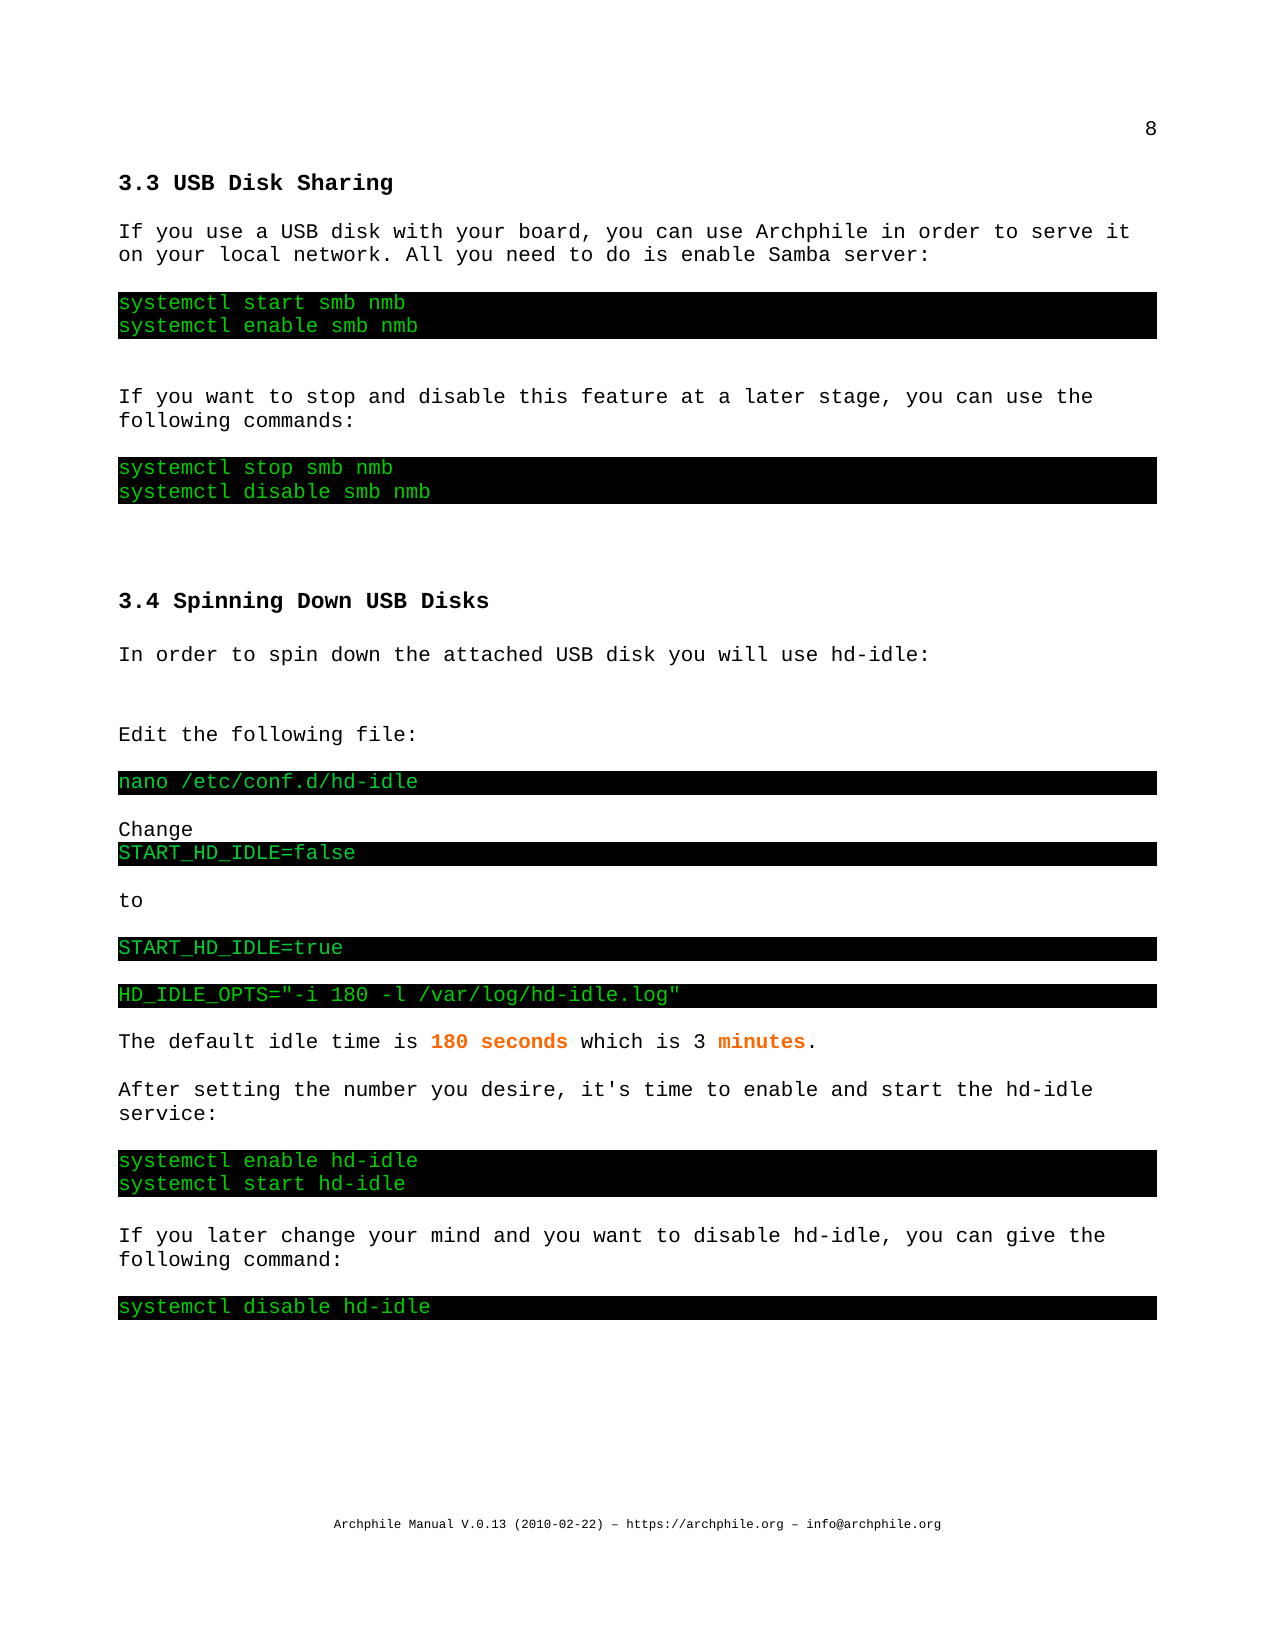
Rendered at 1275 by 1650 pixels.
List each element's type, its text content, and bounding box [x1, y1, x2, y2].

text systemctl start hd-idle [118, 1173, 1157, 1197]
text systemctl enable smb nmb [118, 315, 1157, 339]
text If you later change your mind and you want to disable hd-idle, you can give the following command: [118, 1225, 1157, 1273]
text Change [118, 819, 1157, 842]
text systemctl enable hd-idle [118, 1150, 1157, 1173]
text 3.3 USB Disk Sharing [118, 171, 1157, 197]
text START_HD_IDLE=true [118, 937, 1157, 961]
text systemctl stop smb nmb [118, 457, 1157, 481]
text nano /etc/conf.d/hd-idle [118, 771, 1157, 795]
text After setting the number you desire, it's time to enable and start the hd-idle service: [118, 1079, 1157, 1126]
text In order to spin down the attached USB disk you will use hd-idle: [118, 644, 1157, 667]
text If you want to stop and disable this feature at a later stage, you can use the following commands: [118, 386, 1157, 434]
text to [118, 890, 1157, 913]
text If you use a USB disk with your board, you can use Archphile in order to serve it on your local network. All you need to do is enable Samba server: [118, 221, 1157, 268]
text systemctl start smb nmb [118, 292, 1157, 315]
text START_HD_IDLE=false [118, 842, 1157, 866]
text Edit the following file: [118, 724, 1157, 748]
text systemctl disable hd-idle [118, 1296, 1157, 1320]
text 3.4 Spinning Down USB Disks [118, 589, 1157, 616]
text systemctl disable smb nmb [118, 481, 1157, 504]
text HD_IDLE_OPTS="-i 180 -l /var/log/hd-idle.log" [118, 984, 1157, 1008]
text The default idle time is 180 seconds which is 3 minutes. [118, 1032, 1157, 1055]
